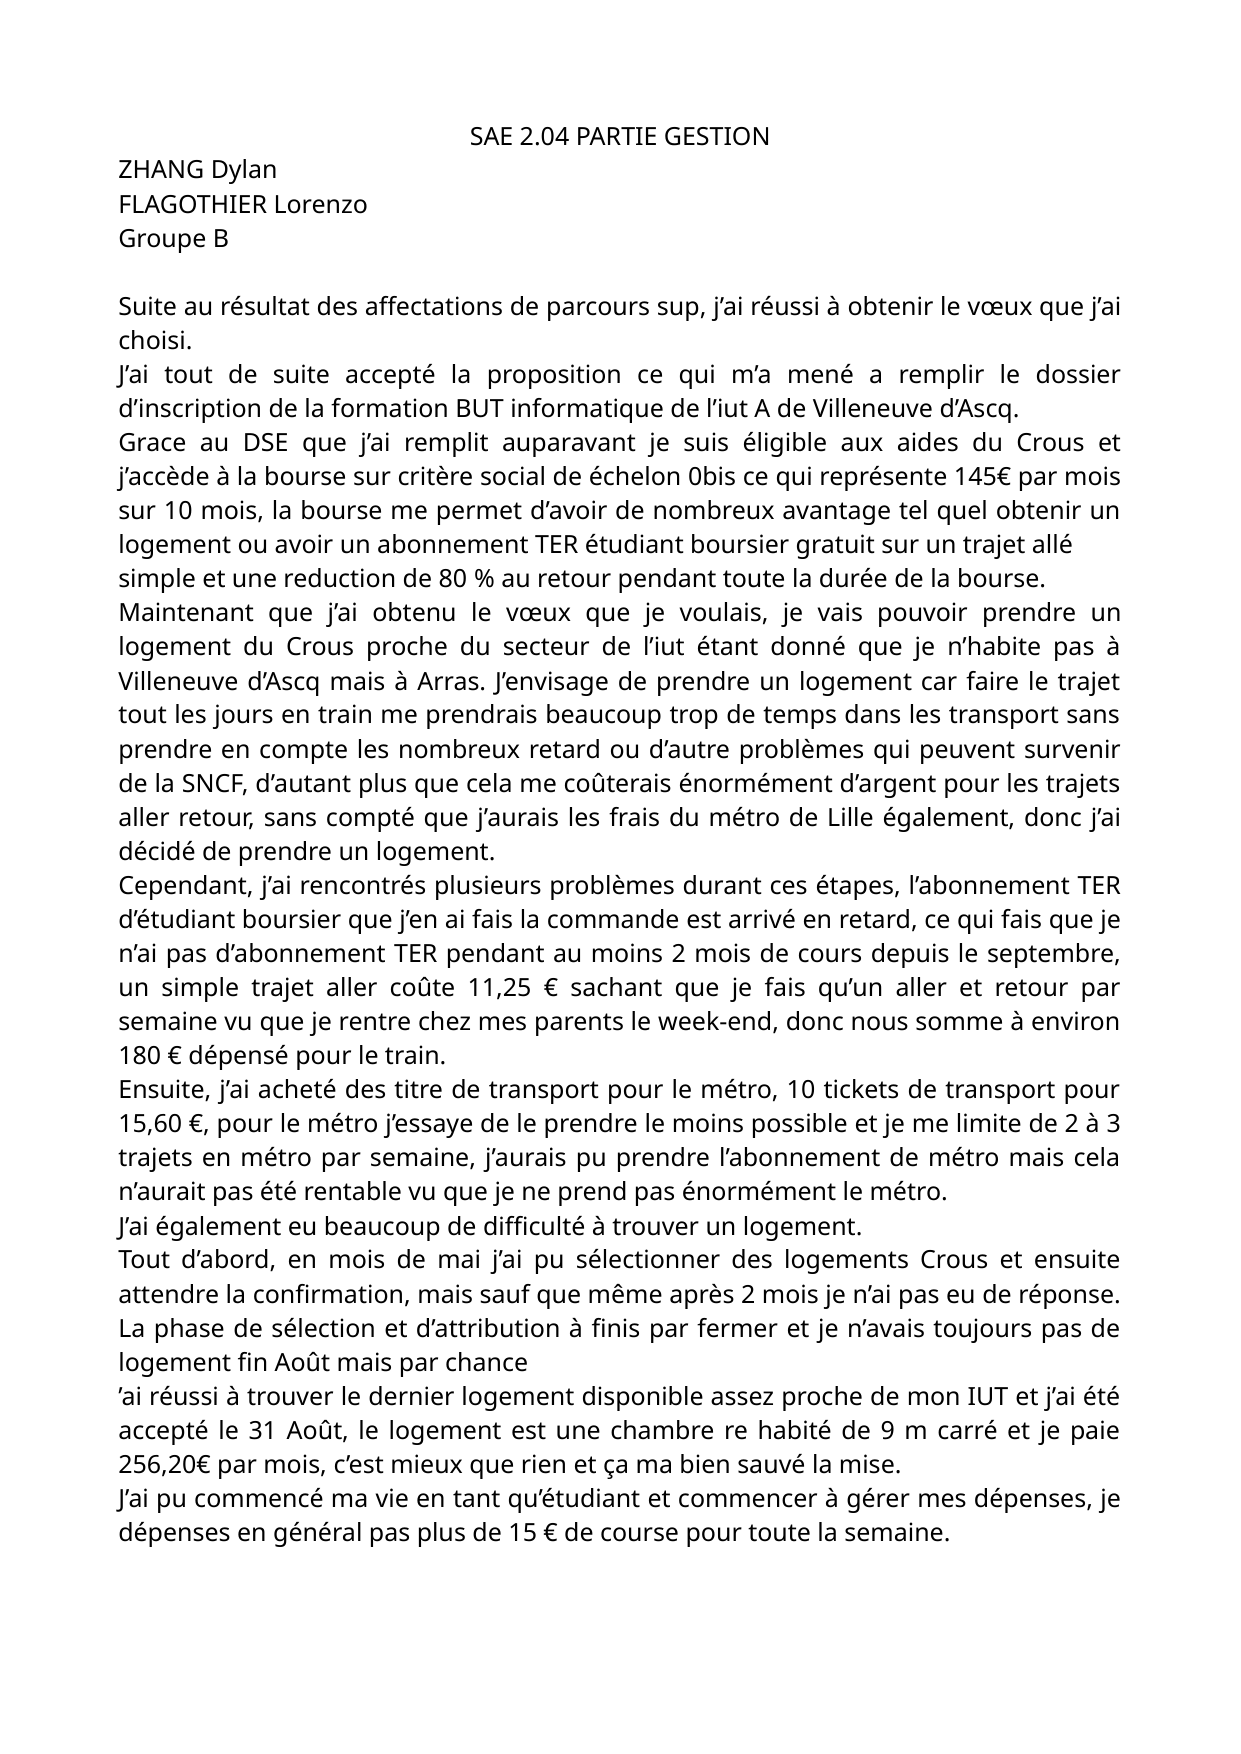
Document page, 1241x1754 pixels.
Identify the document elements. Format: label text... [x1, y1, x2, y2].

text ZHANG Dylan [118, 152, 1122, 186]
text Maintenant que j’ai obtenu le vœux que je voulais, je vais pouvoir prendre un logement du Crous proche du secteur de l’iut étant donné que je n’habite pas à Villeneuve d’Ascq mais à Arras. J’envisage de prendre un logement car faire le trajet tout les jours en train me prendrais beaucoup trop de temps dans les transport sans prendre en compte les nombreux retard ou d’autre problèmes qui peuvent survenir de la SNCF, d’autant plus que cela me coûterais énormément d’argent pour les trajets aller retour, sans compté que j’aurais les frais du métro de Lille également, donc j’ai décidé de prendre un logement. [118, 595, 1122, 867]
text simple et une reduction de 80 % au retour pendant toute la durée de la bourse. [118, 561, 1122, 595]
text J’ai tout de suite accepté la proposition ce qui m’a mené a remplir le dossier d’inscription de la formation BUT informatique de l’iut A de Villeneuve d’Ascq. [118, 357, 1122, 425]
text J’ai également eu beaucoup de difficulté à trouver un logement. [118, 1208, 1122, 1242]
text FLAGOTHIER Lorenzo [118, 186, 1122, 220]
text J’ai pu commencé ma vie en tant qu’étudiant et commencer à gérer mes dépenses, je dépenses en général pas plus de 15 € de course pour toute la semaine. [118, 1481, 1122, 1549]
text Grace au DSE que j’ai remplit auparavant je suis éligible aux aides du Crous et j’accède à la bourse sur critère social de échelon 0bis ce qui représente 145€ par mois sur 10 mois, la bourse me permet d’avoir de nombreux avantage tel quel obtenir un logement ou avoir un abonnement TER étudiant boursier gratuit sur un trajet allé [118, 425, 1122, 561]
text Cependant, j’ai rencontrés plusieurs problèmes durant ces étapes, l’abonnement TER d’étudiant boursier que j’en ai fais la commande est arrivé en retard, ce qui fais que je n’ai pas d’abonnement TER pendant au moins 2 mois de cours depuis le septembre, un simple trajet aller coûte 11,25 € sachant que je fais qu’un aller et retour par semaine vu que je rentre chez mes parents le week-end, donc nous somme à environ 180 € dépensé pour le train. [118, 867, 1122, 1072]
text Groupe B [118, 220, 1122, 254]
text Ensuite, j’ai acheté des titre de transport pour le métro, 10 tickets de transport pour 15,60 €, pour le métro j’essaye de le prendre le moins possible et je me limite de 2 à 3 trajets en métro par semaine, j’aurais pu prendre l’abonnement de métro mais cela n’aurait pas été rentable vu que je ne prend pas énormément le métro. [118, 1072, 1122, 1208]
text ’ai réussi à trouver le dernier logement disponible assez proche de mon IUT et j’ai été accepté le 31 Août, le logement est une chambre re habité de 9 m carré et je paie 256,20€ par mois, c’est mieux que rien et ça ma bien sauvé la mise. [118, 1378, 1122, 1481]
text Tout d’abord, en mois de mai j’ai pu sélectionner des logements Crous et ensuite attendre la confirmation, mais sauf que même après 2 mois je n’ai pas eu de réponse. La phase de sélection et d’attribution à finis par fermer et je n’avais toujours pas de logement fin Août mais par chance [118, 1242, 1122, 1378]
text SAE 2.04 PARTIE GESTION [118, 118, 1122, 152]
text Suite au résultat des affectations de parcours sup, j’ai réussi à obtenir le vœux que j’ai choisi. [118, 288, 1122, 357]
